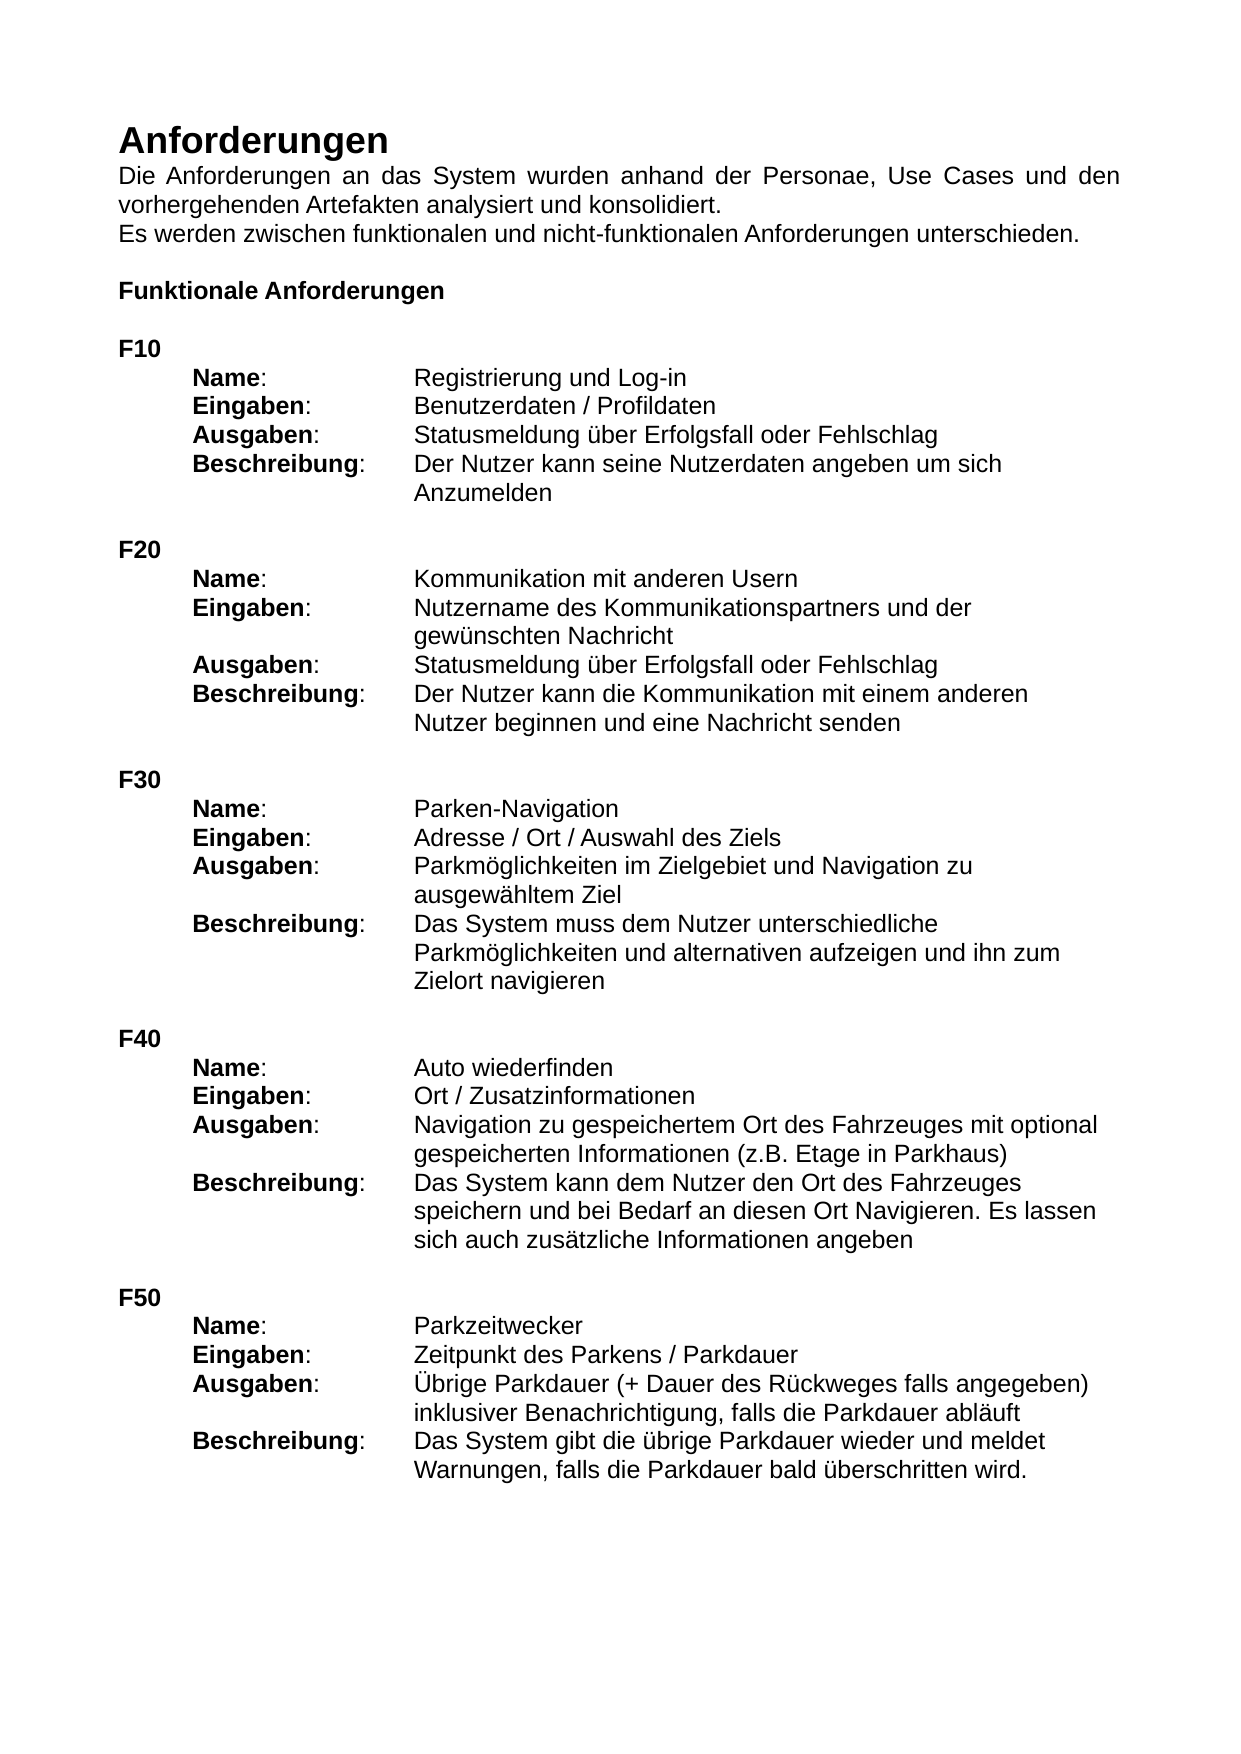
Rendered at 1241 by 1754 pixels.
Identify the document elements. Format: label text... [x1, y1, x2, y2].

text Ausgaben: Statusmeldung über Erfolgsfall oder Fehlschlag [118, 420, 1122, 449]
text F40 [118, 1024, 1122, 1052]
text Eingaben: Adresse / Ort / Auswahl des Ziels [118, 822, 1122, 851]
text Funktionale Anforderungen [118, 276, 1122, 305]
text Ausgaben: Übrige Parkdauer (+ Dauer des Rückweges falls angegeben) [118, 1369, 1122, 1397]
text Beschreibung: Das System gibt die übrige Parkdauer wieder und meldet [118, 1426, 1122, 1455]
text Die Anforderungen an das System wurden anhand der Personae, Use Cases und den vorhergehenden Artefakten analysiert und konsolidiert. [118, 161, 1122, 219]
text Es werden zwischen funktionalen und nicht-funktionalen Anforderungen unterschieden. [118, 219, 1122, 247]
text Name: Kommunikation mit anderen Usern [118, 564, 1122, 592]
text Eingaben: Ort / Zusatzinformationen [118, 1081, 1122, 1110]
text Ausgaben: Statusmeldung über Erfolgsfall oder Fehlschlag [118, 650, 1122, 679]
text Beschreibung: Der Nutzer kann die Kommunikation mit einem anderen Nutzer beginnen und eine Nachricht senden [118, 679, 1122, 736]
text Ausgaben: Parkmöglichkeiten im Zielgebiet und Navigation zu ausgewähltem Ziel [118, 851, 1122, 909]
text Beschreibung: Das System muss dem Nutzer unterschiedliche Parkmöglichkeiten und alternativen aufzeigen und ihn zum Zielort navigieren [118, 909, 1122, 995]
text F10 [118, 334, 1122, 362]
text Anforderungen [118, 118, 1122, 161]
text Eingaben: Zeitpunkt des Parkens / Parkdauer [118, 1340, 1122, 1369]
text Warnungen, falls die Parkdauer bald überschritten wird. [118, 1455, 1122, 1484]
text Name: Auto wiederfinden [118, 1052, 1122, 1081]
text Eingaben: Benutzerdaten / Profildaten [118, 391, 1122, 420]
text Beschreibung: Der Nutzer kann seine Nutzerdaten angeben um sich Anzumelden [118, 449, 1122, 506]
text Eingaben: Nutzername des Kommunikationspartners und der gewünschten Nachricht [118, 592, 1122, 650]
text F20 [118, 535, 1122, 564]
text inklusiver Benachrichtigung, falls die Parkdauer abläuft [118, 1397, 1122, 1426]
text Name: Parkzeitwecker [118, 1311, 1122, 1340]
text Beschreibung: Das System kann dem Nutzer den Ort des Fahrzeuges speichern und bei Bedarf an diesen Ort Navigieren. Es lassen sich auch zusätzliche Informationen angeben [118, 1167, 1122, 1254]
text F50 [118, 1282, 1122, 1311]
text Ausgaben: Navigation zu gespeichertem Ort des Fahrzeuges mit optional gespeicherten Informationen (z.B. Etage in Parkhaus) [118, 1110, 1122, 1167]
text Name: Registrierung und Log-in [118, 362, 1122, 391]
text Name: Parken-Navigation [118, 794, 1122, 822]
text F30 [118, 765, 1122, 794]
